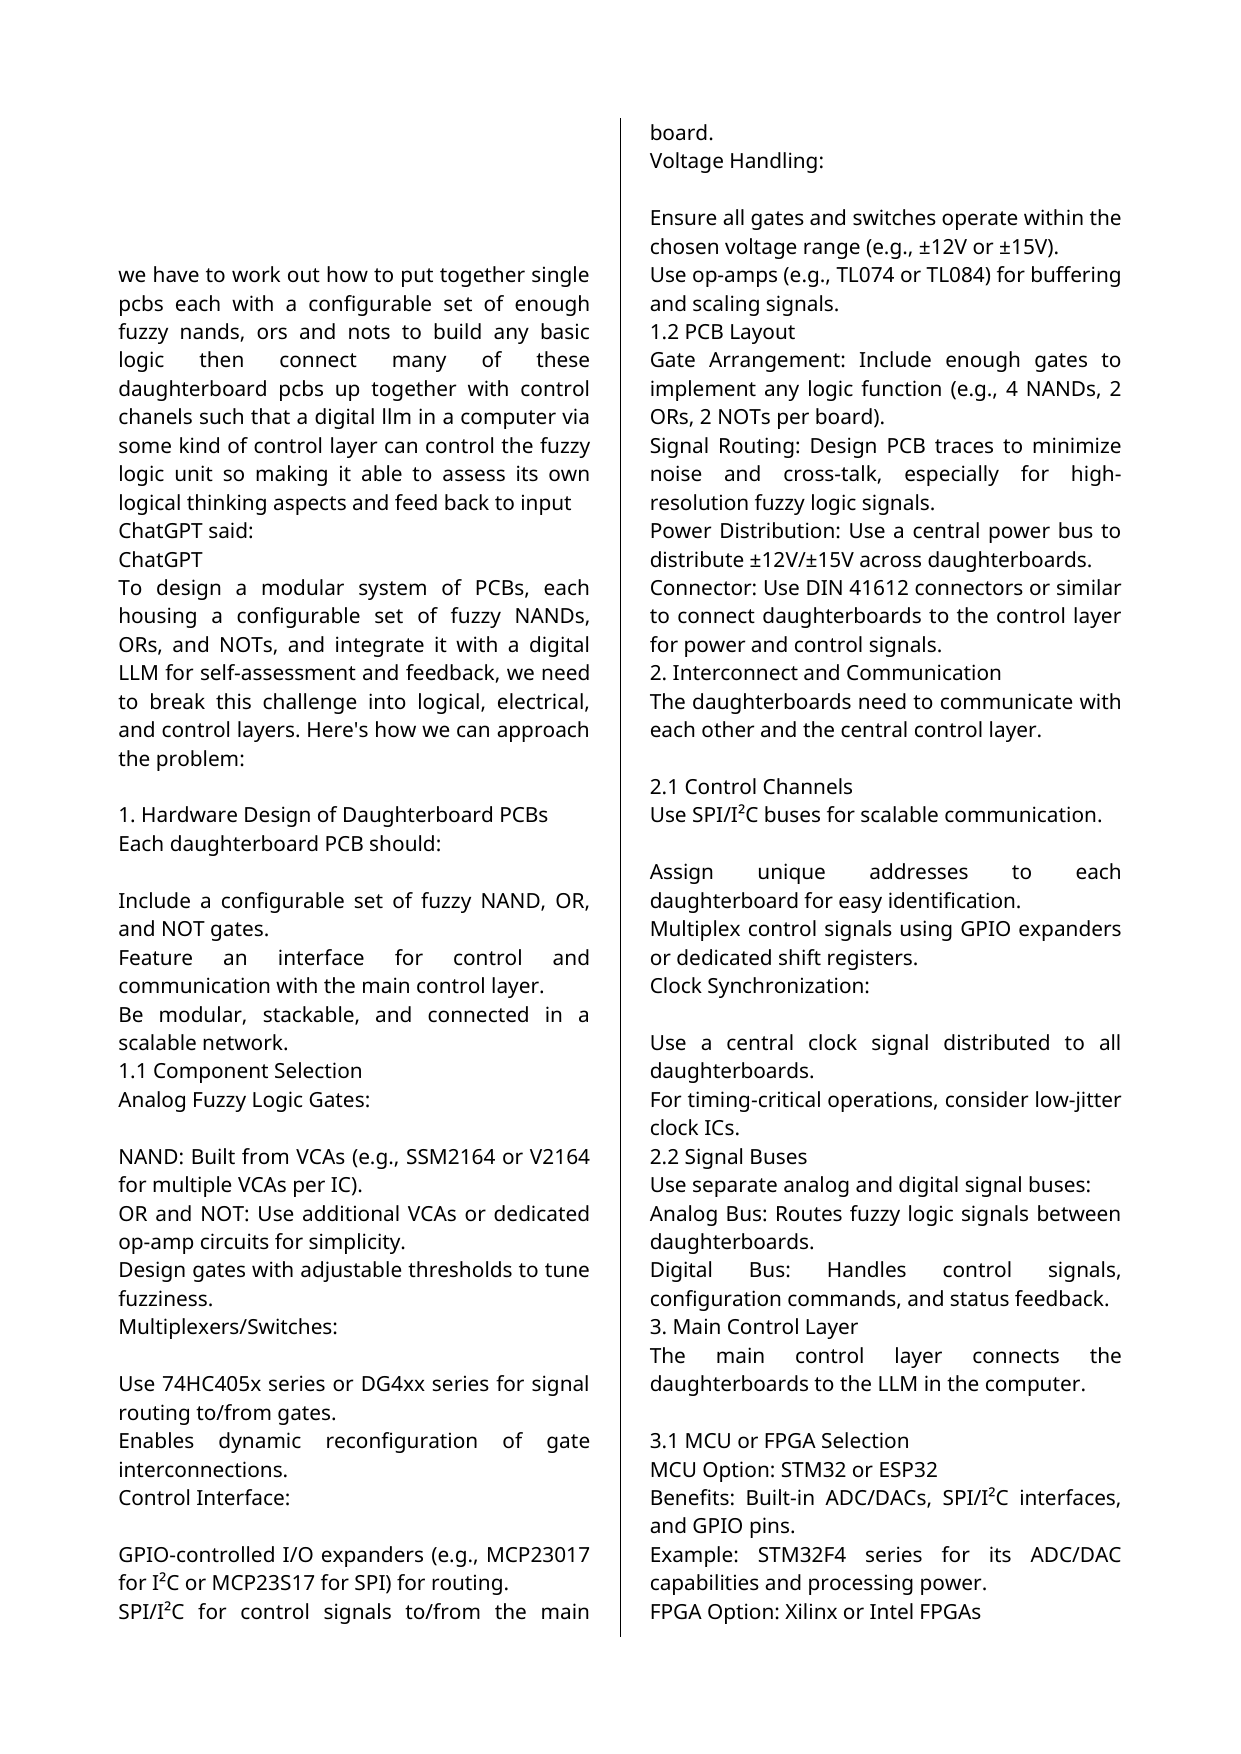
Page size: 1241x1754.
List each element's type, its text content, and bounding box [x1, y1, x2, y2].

text To design a modular system of PCBs, each housing a configurable set of fuzzy NANDs, ORs, and NOTs, and integrate it with a digital LLM for self-assessment and feedback, we need to break this challenge into logical, electrical, and control layers. Here's how we can approach the problem: [118, 573, 591, 772]
text Use 74HC405x series or DG4xx series for signal routing to/from gates. [118, 1369, 591, 1426]
text MCU Option: STM32 or ESP32 [649, 1455, 1122, 1483]
text The main control layer connects the daughterboards to the LLM in the computer. [649, 1341, 1122, 1398]
text we have to work out how to put together single pcbs each with a configurable set of enough fuzzy nands, ors and nots to build any basic logic then connect many of these daughterboard pcbs up together with control chanels such that a digital llm in a computer via some kind of control layer can control the fuzzy logic unit so making it able to assess its own logical thinking aspects and feed back to input [118, 260, 591, 516]
text Ensure all gates and switches operate within the chosen voltage range (e.g., ±12V or ±15V). [649, 203, 1122, 260]
text Digital Bus: Handles control signals, configuration commands, and status feedback. [649, 1256, 1122, 1312]
text Multiplex control signals using GPIO expanders or dedicated shift registers. [649, 914, 1122, 971]
text Clock Synchronization: [649, 971, 1122, 1000]
text FPGA Option: Xilinx or Intel FPGAs [649, 1597, 1122, 1625]
text 2.2 Signal Buses [649, 1142, 1122, 1170]
text NAND: Built from VCAs (e.g., SSM2164 or V2164 for multiple VCAs per IC). [118, 1142, 591, 1199]
text Feature an interface for control and communication with the main control layer. [118, 943, 591, 1000]
text 1.1 Component Selection [118, 1057, 591, 1085]
text Design gates with adjustable thresholds to tune fuzziness. [118, 1256, 591, 1312]
text Benefits: Built-in ADC/DACs, SPI/I²C interfaces, and GPIO pins. [649, 1483, 1122, 1540]
text 1.2 PCB Layout [649, 317, 1122, 346]
text SPI/I²C for control signals to/from the main [118, 1597, 591, 1625]
text 3.1 MCU or FPGA Selection [649, 1426, 1122, 1455]
text Assign unique addresses to each daughterboard for easy identification. [649, 857, 1122, 914]
text board. [649, 118, 1122, 147]
text 2. Interconnect and Communication [649, 658, 1122, 687]
text 2.1 Control Channels [649, 772, 1122, 801]
text Control Interface: [118, 1483, 591, 1512]
text Example: STM32F4 series for its ADC/DAC capabilities and processing power. [649, 1540, 1122, 1597]
text GPIO-controlled I/O expanders (e.g., MCP23017 for I²C or MCP23S17 for SPI) for routing. [118, 1540, 591, 1597]
text Enables dynamic reconfiguration of gate interconnections. [118, 1426, 591, 1483]
text Be modular, stackable, and connected in a scalable network. [118, 1000, 591, 1057]
text ChatGPT said: [118, 516, 591, 545]
text OR and NOT: Use additional VCAs or dedicated op-amp circuits for simplicity. [118, 1199, 591, 1256]
text ChatGPT [118, 545, 591, 573]
text Power Distribution: Use a central power bus to distribute ±12V/±15V across daughterboards. [649, 516, 1122, 573]
text Multiplexers/Switches: [118, 1312, 591, 1341]
text Signal Routing: Design PCB traces to minimize noise and cross-talk, especially for high-resolution fuzzy logic signals. [649, 431, 1122, 516]
text 3. Main Control Layer [649, 1312, 1122, 1341]
text Analog Bus: Routes fuzzy logic signals between daughterboards. [649, 1199, 1122, 1256]
text Analog Fuzzy Logic Gates: [118, 1085, 591, 1113]
text Use a central clock signal distributed to all daughterboards. [649, 1028, 1122, 1085]
text The daughterboards need to communicate with each other and the central control layer. [649, 687, 1122, 744]
text Each daughterboard PCB should: [118, 829, 591, 857]
text Use separate analog and digital signal buses: [649, 1170, 1122, 1199]
text 1. Hardware Design of Daughterboard PCBs [118, 801, 591, 829]
text Use SPI/I²C buses for scalable communication. [649, 801, 1122, 829]
text Include a configurable set of fuzzy NAND, OR, and NOT gates. [118, 886, 591, 943]
text Use op-amps (e.g., TL074 or TL084) for buffering and scaling signals. [649, 260, 1122, 317]
text For timing-critical operations, consider low-jitter clock ICs. [649, 1085, 1122, 1142]
text Connector: Use DIN 41612 connectors or similar to connect daughterboards to the control layer for power and control signals. [649, 573, 1122, 658]
text Voltage Handling: [649, 147, 1122, 175]
text Gate Arrangement: Include enough gates to implement any logic function (e.g., 4 NANDs, 2 ORs, 2 NOTs per board). [649, 346, 1122, 431]
